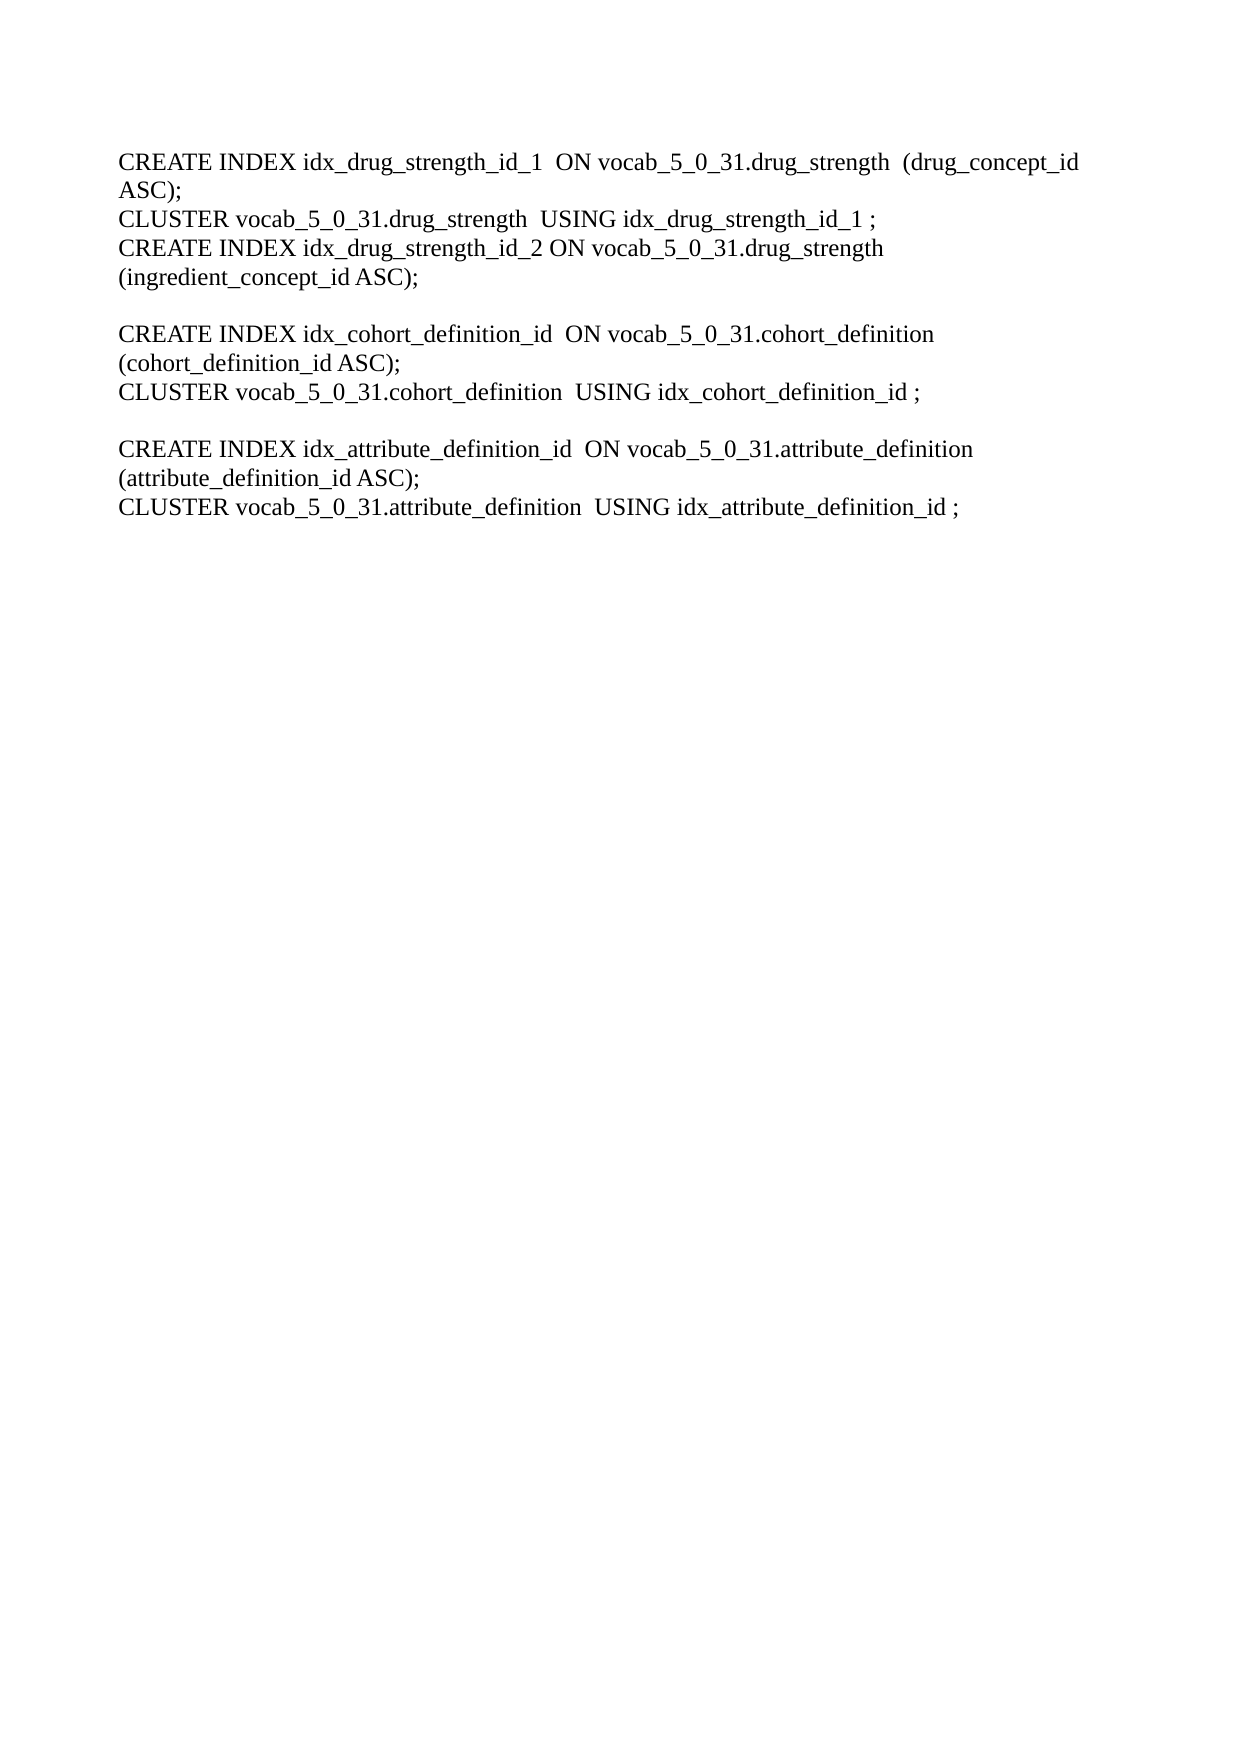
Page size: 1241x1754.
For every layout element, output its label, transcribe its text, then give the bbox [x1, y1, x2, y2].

text CLUSTER vocab_5_0_31.drug_strength USING idx_drug_strength_id_1 ; [118, 204, 1122, 233]
text CREATE INDEX idx_drug_strength_id_1 ON vocab_5_0_31.drug_strength (drug_concept_id ASC); [118, 147, 1122, 204]
text CLUSTER vocab_5_0_31.cohort_definition USING idx_cohort_definition_id ; [118, 377, 1122, 406]
text CREATE INDEX idx_cohort_definition_id ON vocab_5_0_31.cohort_definition (cohort_definition_id ASC); [118, 319, 1122, 377]
text CLUSTER vocab_5_0_31.attribute_definition USING idx_attribute_definition_id ; [118, 492, 1122, 521]
text CREATE INDEX idx_drug_strength_id_2 ON vocab_5_0_31.drug_strength (ingredient_concept_id ASC); [118, 233, 1122, 291]
text CREATE INDEX idx_attribute_definition_id ON vocab_5_0_31.attribute_definition (attribute_definition_id ASC); [118, 434, 1122, 492]
